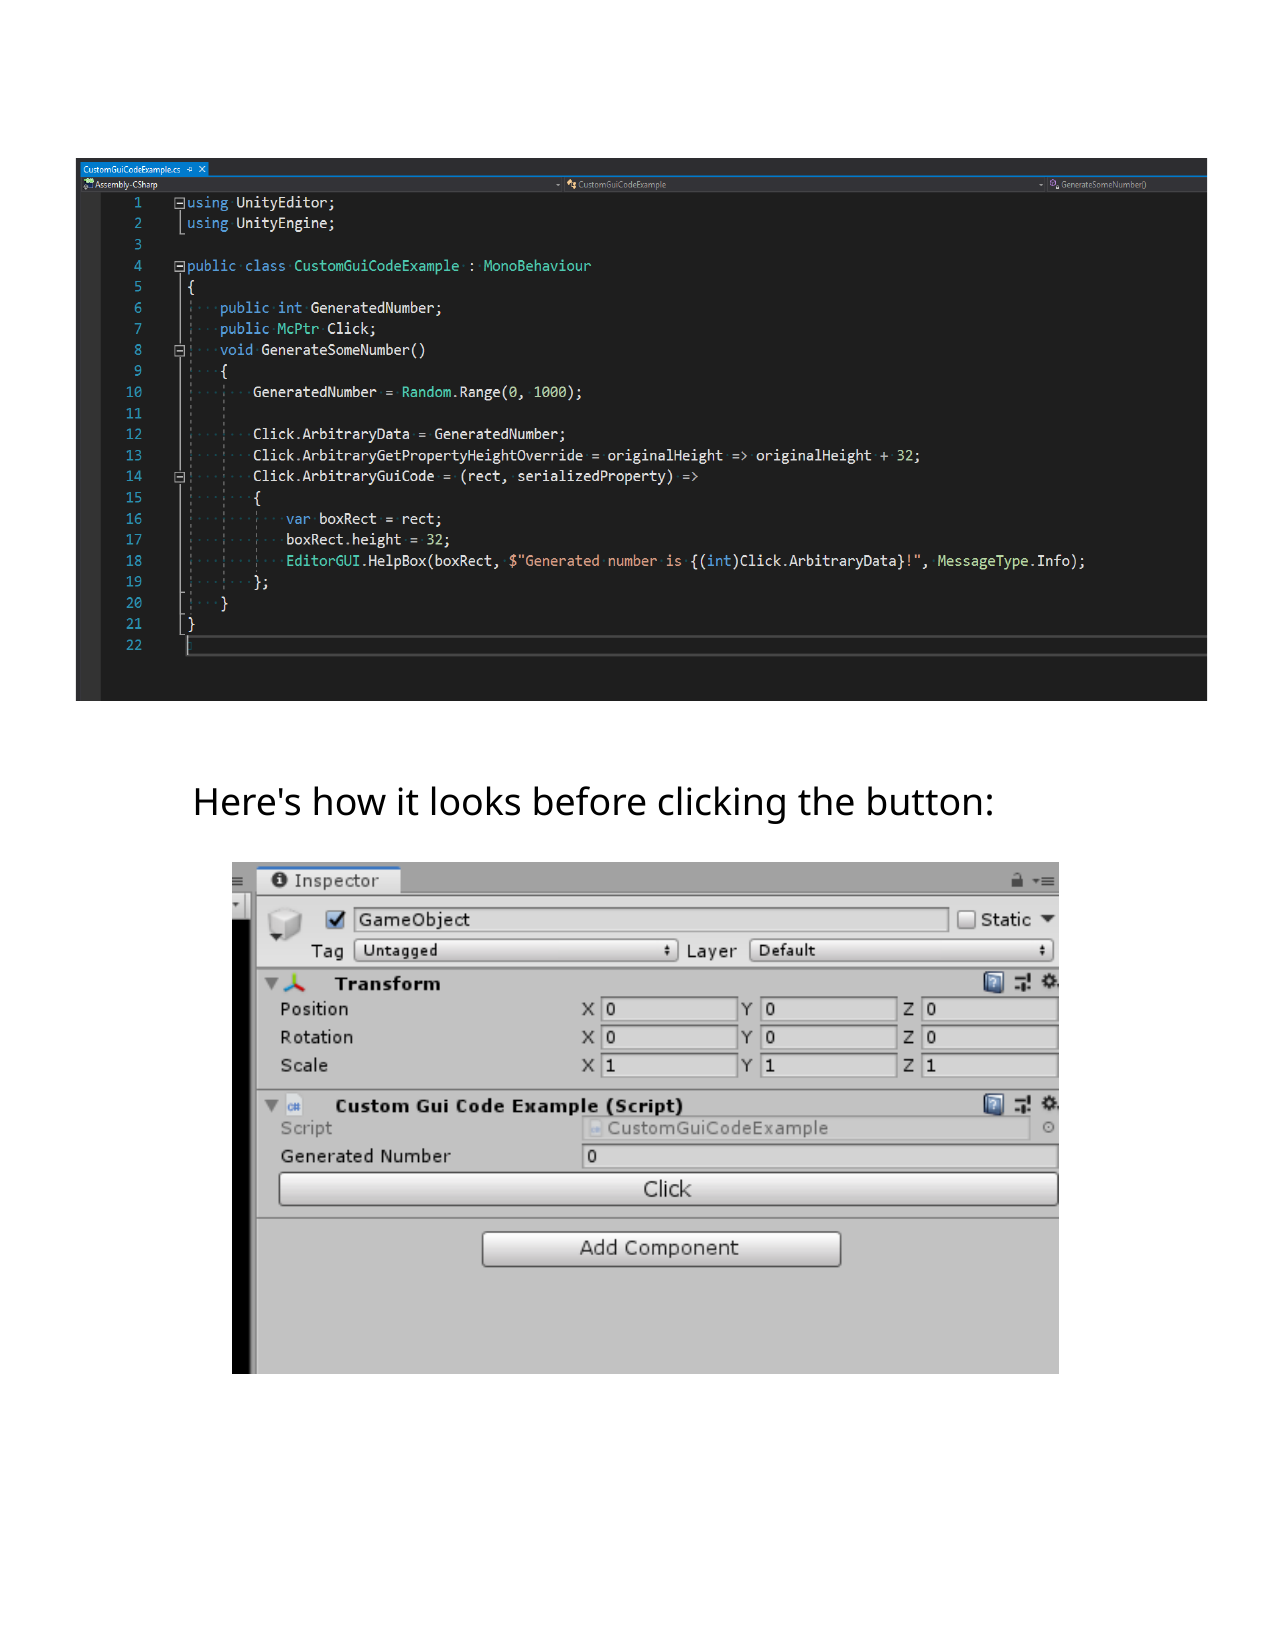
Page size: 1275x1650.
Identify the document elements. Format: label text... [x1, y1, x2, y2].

text Here's how it looks before clicking the button: [118, 776, 1157, 827]
picture [232, 862, 1059, 1374]
picture [75, 158, 1208, 701]
